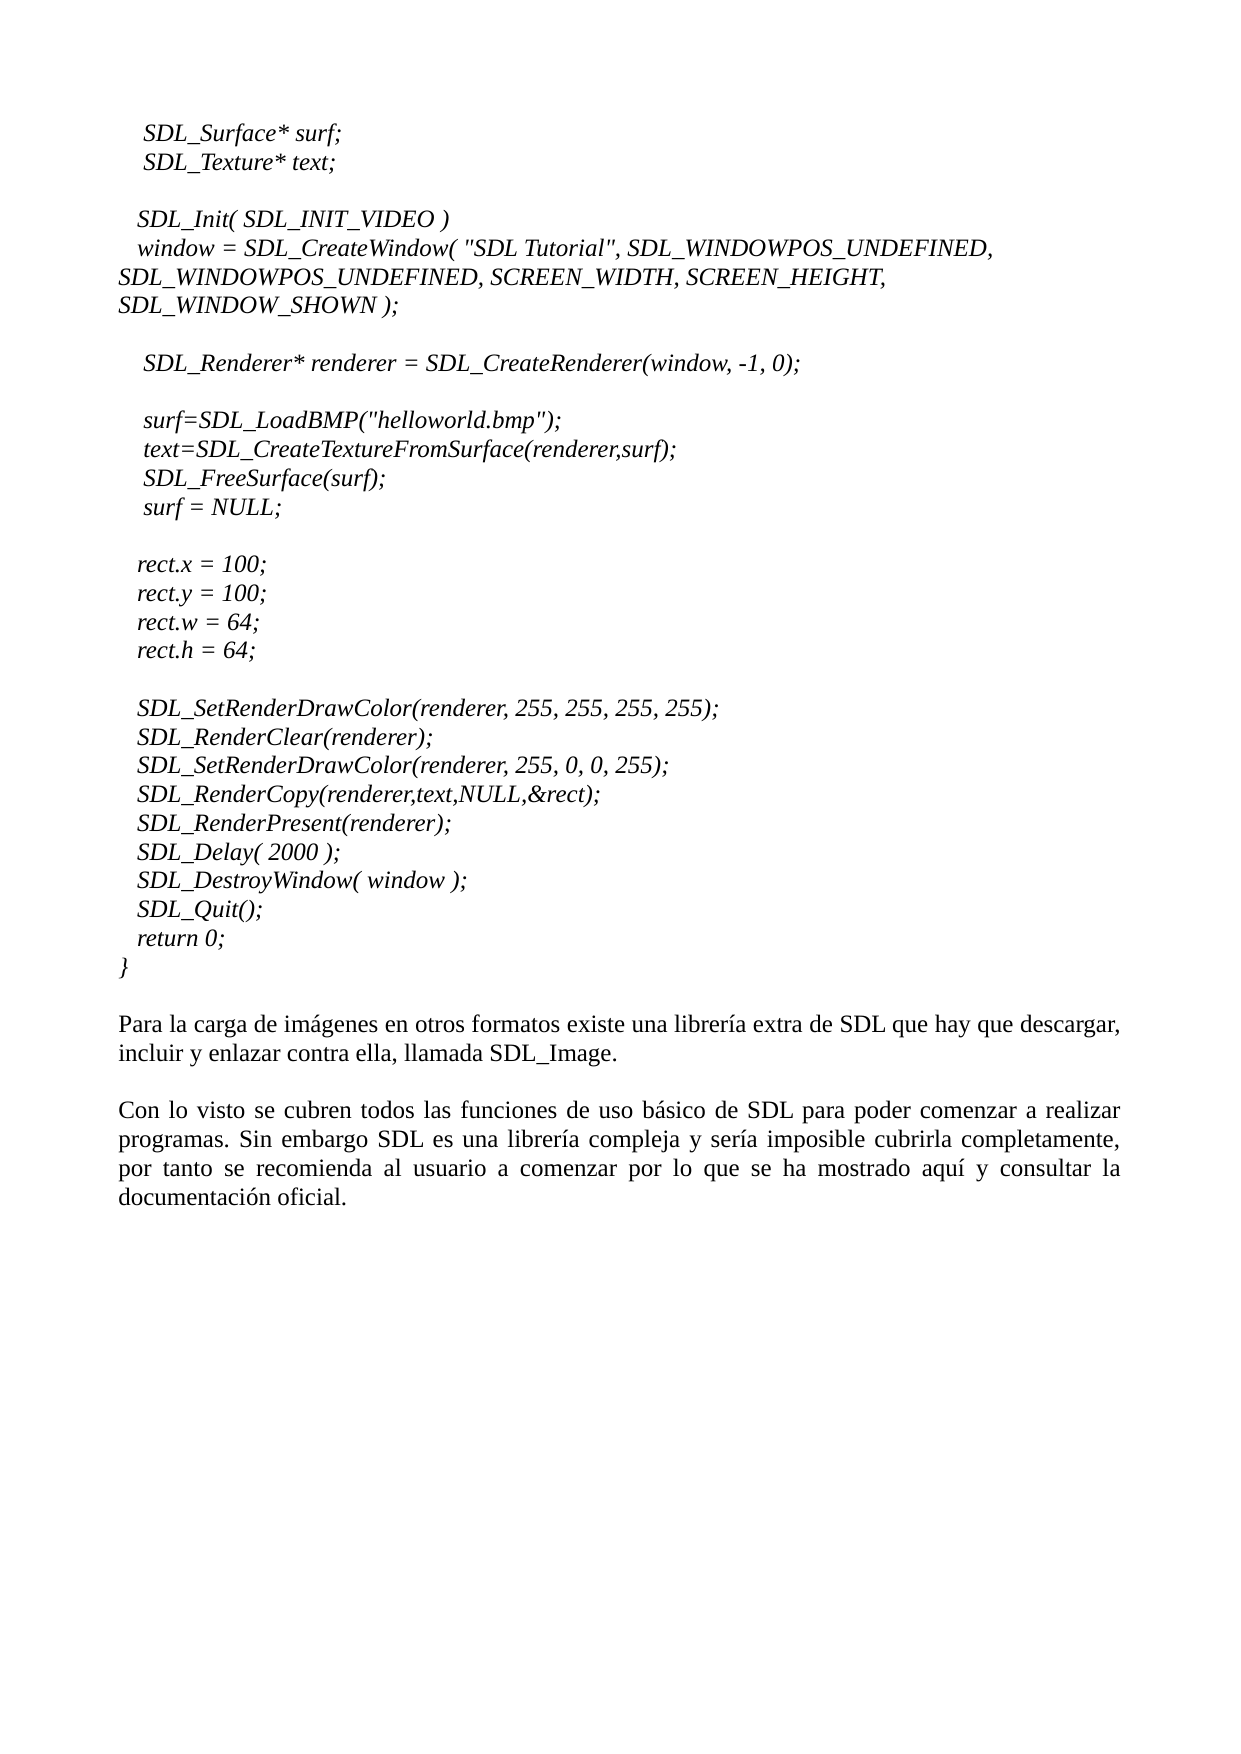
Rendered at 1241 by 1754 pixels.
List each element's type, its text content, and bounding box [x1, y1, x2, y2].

text SDL_Init( SDL_INIT_VIDEO ) [118, 204, 1122, 233]
text return 0; [118, 923, 1122, 952]
text SDL_DestroyWindow( window ); [118, 866, 1122, 894]
text SDL_Quit(); [118, 894, 1122, 923]
text SDL_Surface* surf; [118, 118, 1122, 147]
text SDL_RenderCopy(renderer,text,NULL,&rect); [118, 779, 1122, 808]
text SDL_Renderer* renderer = SDL_CreateRenderer(window, -1, 0); [118, 348, 1122, 377]
text SDL_FreeSurface(surf); [118, 463, 1122, 492]
text SDL_RenderPresent(renderer); [118, 808, 1122, 837]
text SDL_RenderClear(renderer); [118, 722, 1122, 751]
text surf=SDL_LoadBMP("helloworld.bmp"); [118, 406, 1122, 434]
text } [118, 952, 1122, 981]
text window = SDL_CreateWindow( "SDL Tutorial", SDL_WINDOWPOS_UNDEFINED, SDL_WINDOWPOS_UNDEFINED, SCREEN_WIDTH, SCREEN_HEIGHT, SDL_WINDOW_SHOWN ); [118, 233, 1122, 319]
text rect.x = 100; [118, 549, 1122, 578]
text text=SDL_CreateTextureFromSurface(renderer,surf); [118, 434, 1122, 463]
text SDL_Texture* text; [118, 147, 1122, 176]
text SDL_SetRenderDrawColor(renderer, 255, 0, 0, 255); [118, 751, 1122, 779]
text SDL_Delay( 2000 ); [118, 837, 1122, 866]
text SDL_SetRenderDrawColor(renderer, 255, 255, 255, 255); [118, 693, 1122, 722]
text rect.w = 64; [118, 607, 1122, 636]
text rect.h = 64; [118, 636, 1122, 664]
text Para la carga de imágenes en otros formatos existe una librería extra de SDL que hay que descargar, incluir y enlazar contra ella, llamada SDL_Image. [118, 1009, 1122, 1067]
text rect.y = 100; [118, 578, 1122, 607]
text Con lo visto se cubren todos las funciones de uso básico de SDL para poder comenzar a realizar programas. Sin embargo SDL es una librería compleja y sería imposible cubrirla completamente, por tanto se recomienda al usuario a comenzar por lo que se ha mostrado aquí y consultar la documentación oficial. [118, 1096, 1122, 1211]
text surf = NULL; [118, 492, 1122, 521]
